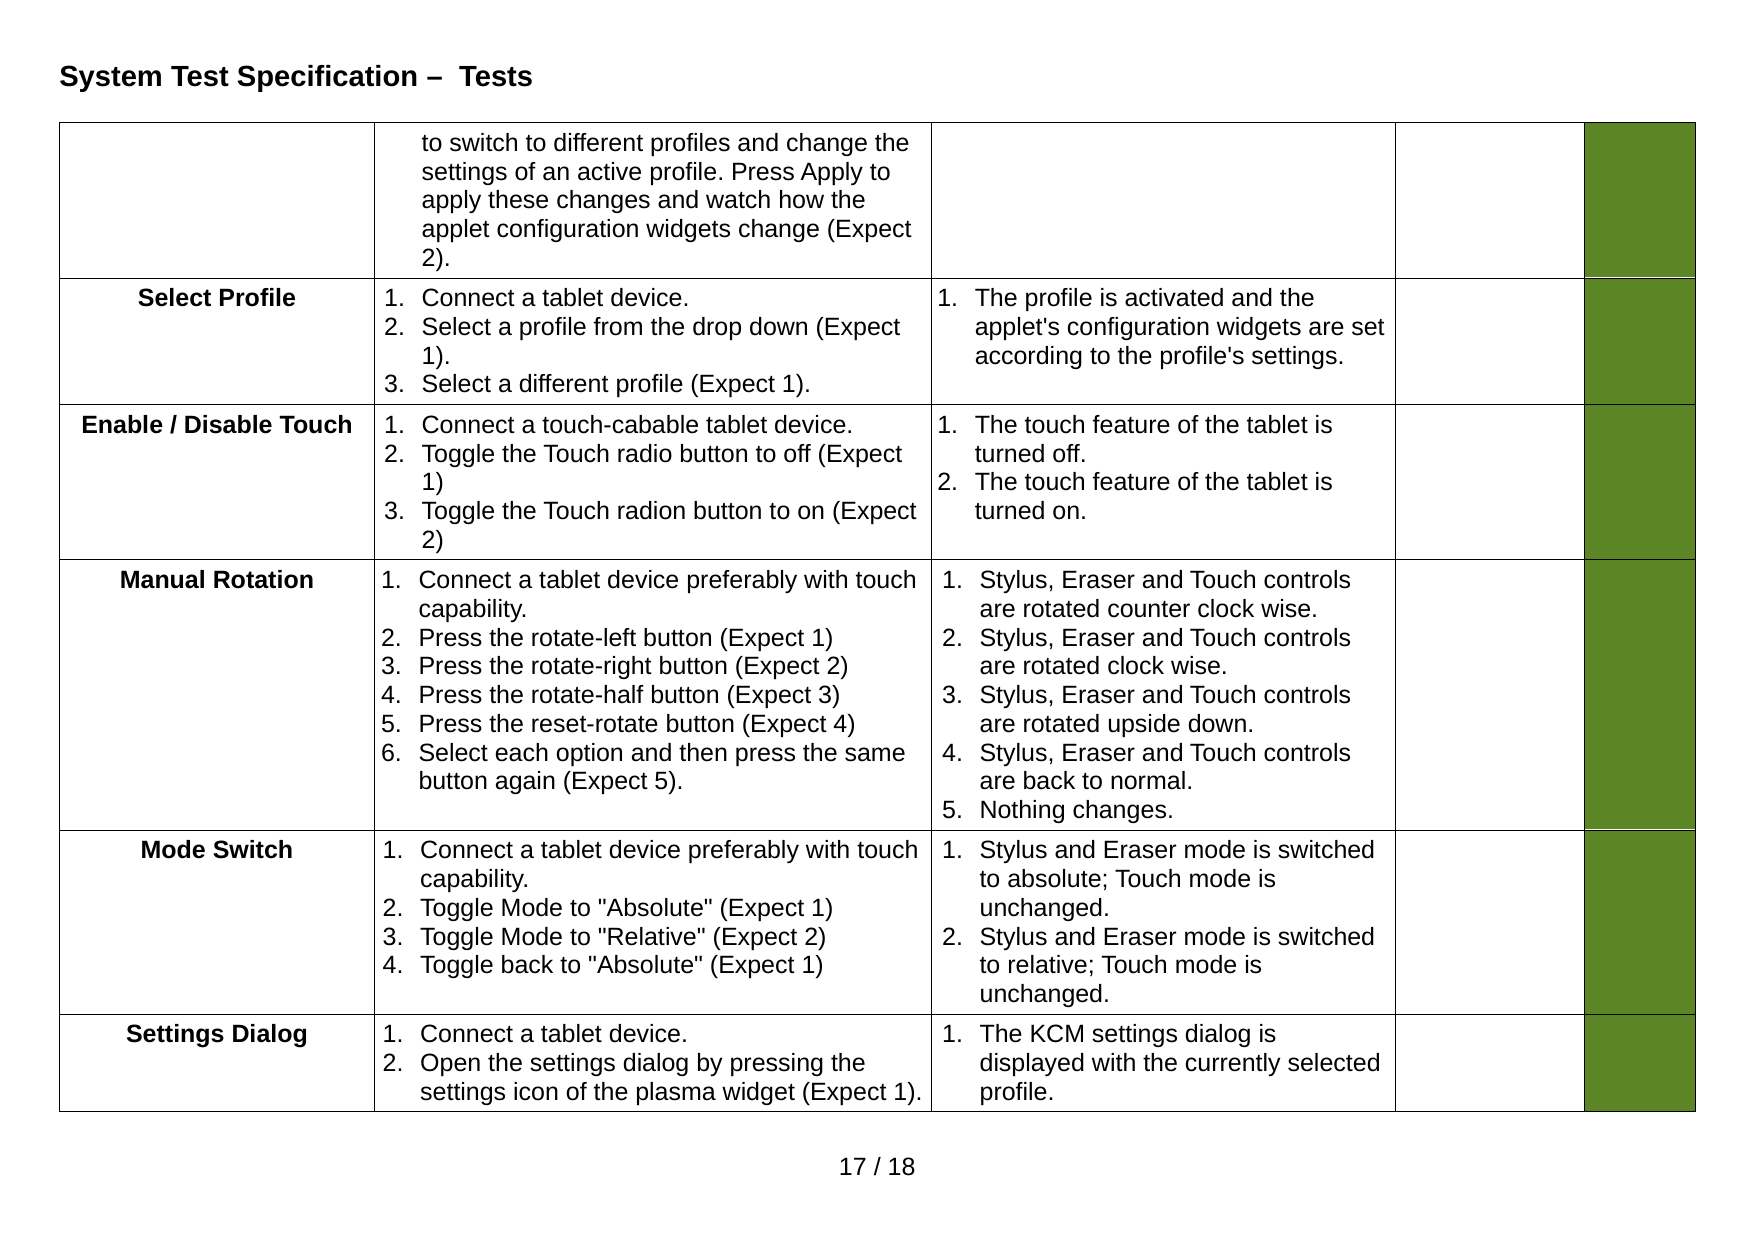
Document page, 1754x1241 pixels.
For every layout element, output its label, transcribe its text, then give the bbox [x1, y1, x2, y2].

table_cell Select Profile [60, 279, 374, 404]
table_cell [1585, 560, 1695, 829]
table_cell Settings Dialog [60, 1015, 374, 1111]
table_cell [932, 123, 1395, 277]
table_cell [60, 123, 374, 277]
table_cell [1396, 123, 1584, 277]
table_cell Connect a touch-cabable tablet device. Toggle the Touch radio button to off (Expect 1) Toggle the Touch radion button to on (Expect 2) [375, 405, 931, 559]
table_cell [1585, 123, 1695, 277]
table_cell The profile is activated and the applet's configuration widgets are set according to the profile's settings. [932, 279, 1395, 404]
table_cell [1585, 405, 1695, 559]
table_cell [1396, 279, 1584, 404]
table_cell Manual Rotation [60, 560, 374, 829]
table_cell Connect a tablet device. Select a profile from the drop down (Expect 1). Select a different profile (Expect 1). [375, 279, 931, 404]
table_cell [1396, 831, 1584, 1014]
table_cell Connect a tablet device preferably with touch capability. Toggle Mode to "Absolute" (Expect 1) Toggle Mode to "Relative" (Expect 2) Toggle back to "Absolute" (Expect 1) [375, 831, 931, 1014]
table_cell [1396, 1015, 1584, 1111]
table_cell [1585, 1015, 1695, 1111]
table_cell [1396, 405, 1584, 559]
table_cell [1396, 560, 1584, 829]
table_cell [1585, 831, 1695, 1014]
table_cell Connect a tablet device preferably with touch capability. Press the rotate-left button (Expect 1) Press the rotate-right button (Expect 2) Press the rotate-half button (Expect 3) Press the reset-rotate button (Expect 4) Select each option and then press the same button again (Expect 5). [375, 560, 931, 829]
table_cell Stylus and Eraser mode is switched to absolute; Touch mode is unchanged. Stylus and Eraser mode is switched to relative; Touch mode is unchanged. [932, 831, 1395, 1014]
table_cell Mode Switch [60, 831, 374, 1014]
table_cell to switch to different profiles and change the settings of an active profile. Press Apply to apply these changes and watch how the applet configuration widgets change (Expect 2). [375, 123, 931, 277]
table_cell The KCM settings dialog is displayed with the currently selected profile. The dialog is closed without crashing and no changes are applied to the current tablet settings. The changes are applied and the applet's configuration widgets are updated accordingly. The settings dialog is opened but displays an error message about no tablet being available. [932, 1015, 1395, 1111]
table_cell The touch feature of the tablet is turned off. The touch feature of the tablet is turned on. [932, 405, 1395, 559]
table_cell Connect a tablet device. Open the settings dialog by pressing the settings icon of the plasma widget (Expect 1). Cancel the settings dialog (Expect 2). Open the settings dialog again (Expect 1). Change different type of settings like the profile, the touch mode, etc. and confirm the changes with the ok button. (Expect 3). Disconnect the tablet. Open the settings dialog again (Expect 4). [375, 1015, 931, 1111]
table_cell [1585, 279, 1695, 404]
table_cell Enable / Disable Touch [60, 405, 374, 559]
table_cell Stylus, Eraser and Touch controls are rotated counter clock wise. Stylus, Eraser and Touch controls are rotated clock wise. Stylus, Eraser and Touch controls are rotated upside down. Stylus, Eraser and Touch controls are back to normal. Nothing changes. [932, 560, 1395, 829]
